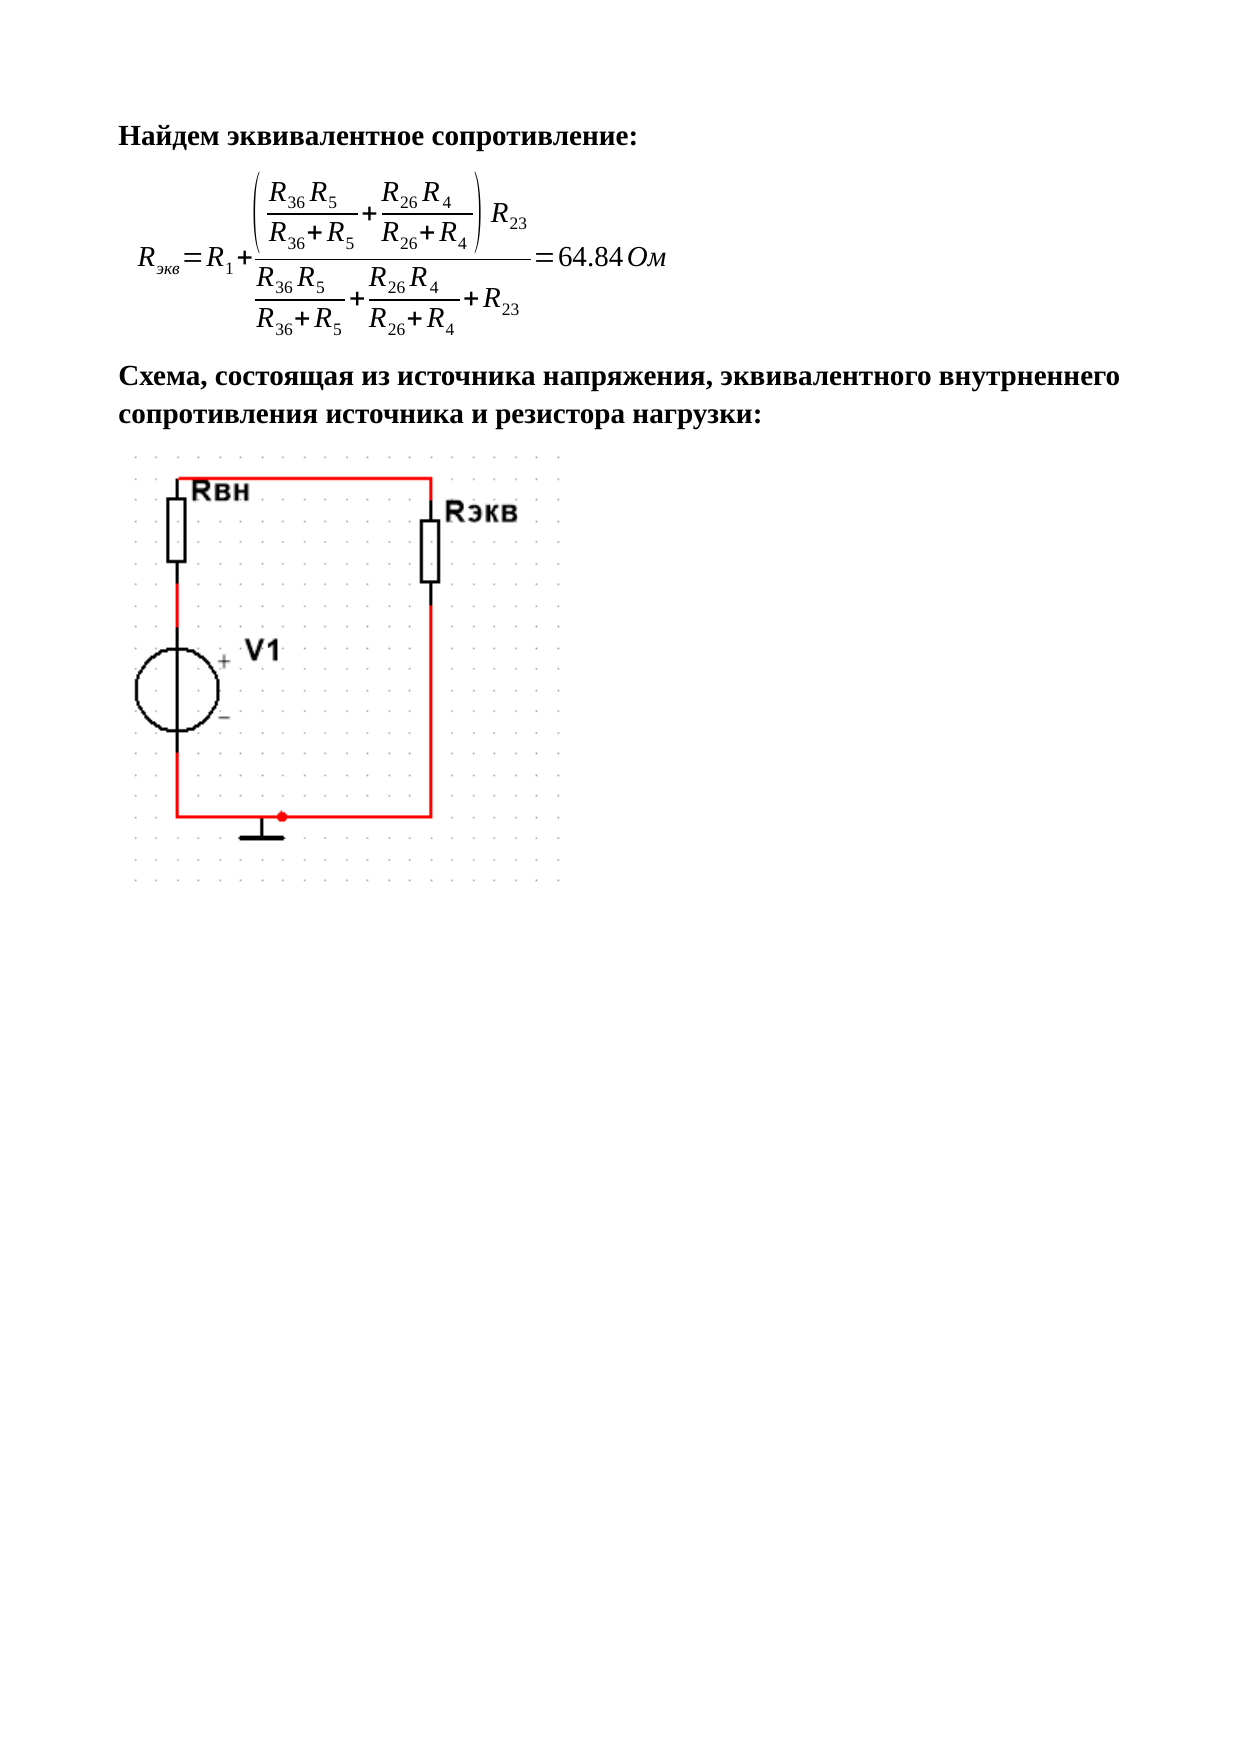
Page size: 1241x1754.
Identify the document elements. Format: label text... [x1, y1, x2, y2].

text Схема, состоящая из источника напряжения, эквивалентного внутрненнего сопротивления источника и резистора нагрузки: [118, 358, 1122, 430]
picture [118, 449, 561, 883]
text Найдем эквивалентное сопротивление: [118, 118, 1122, 152]
